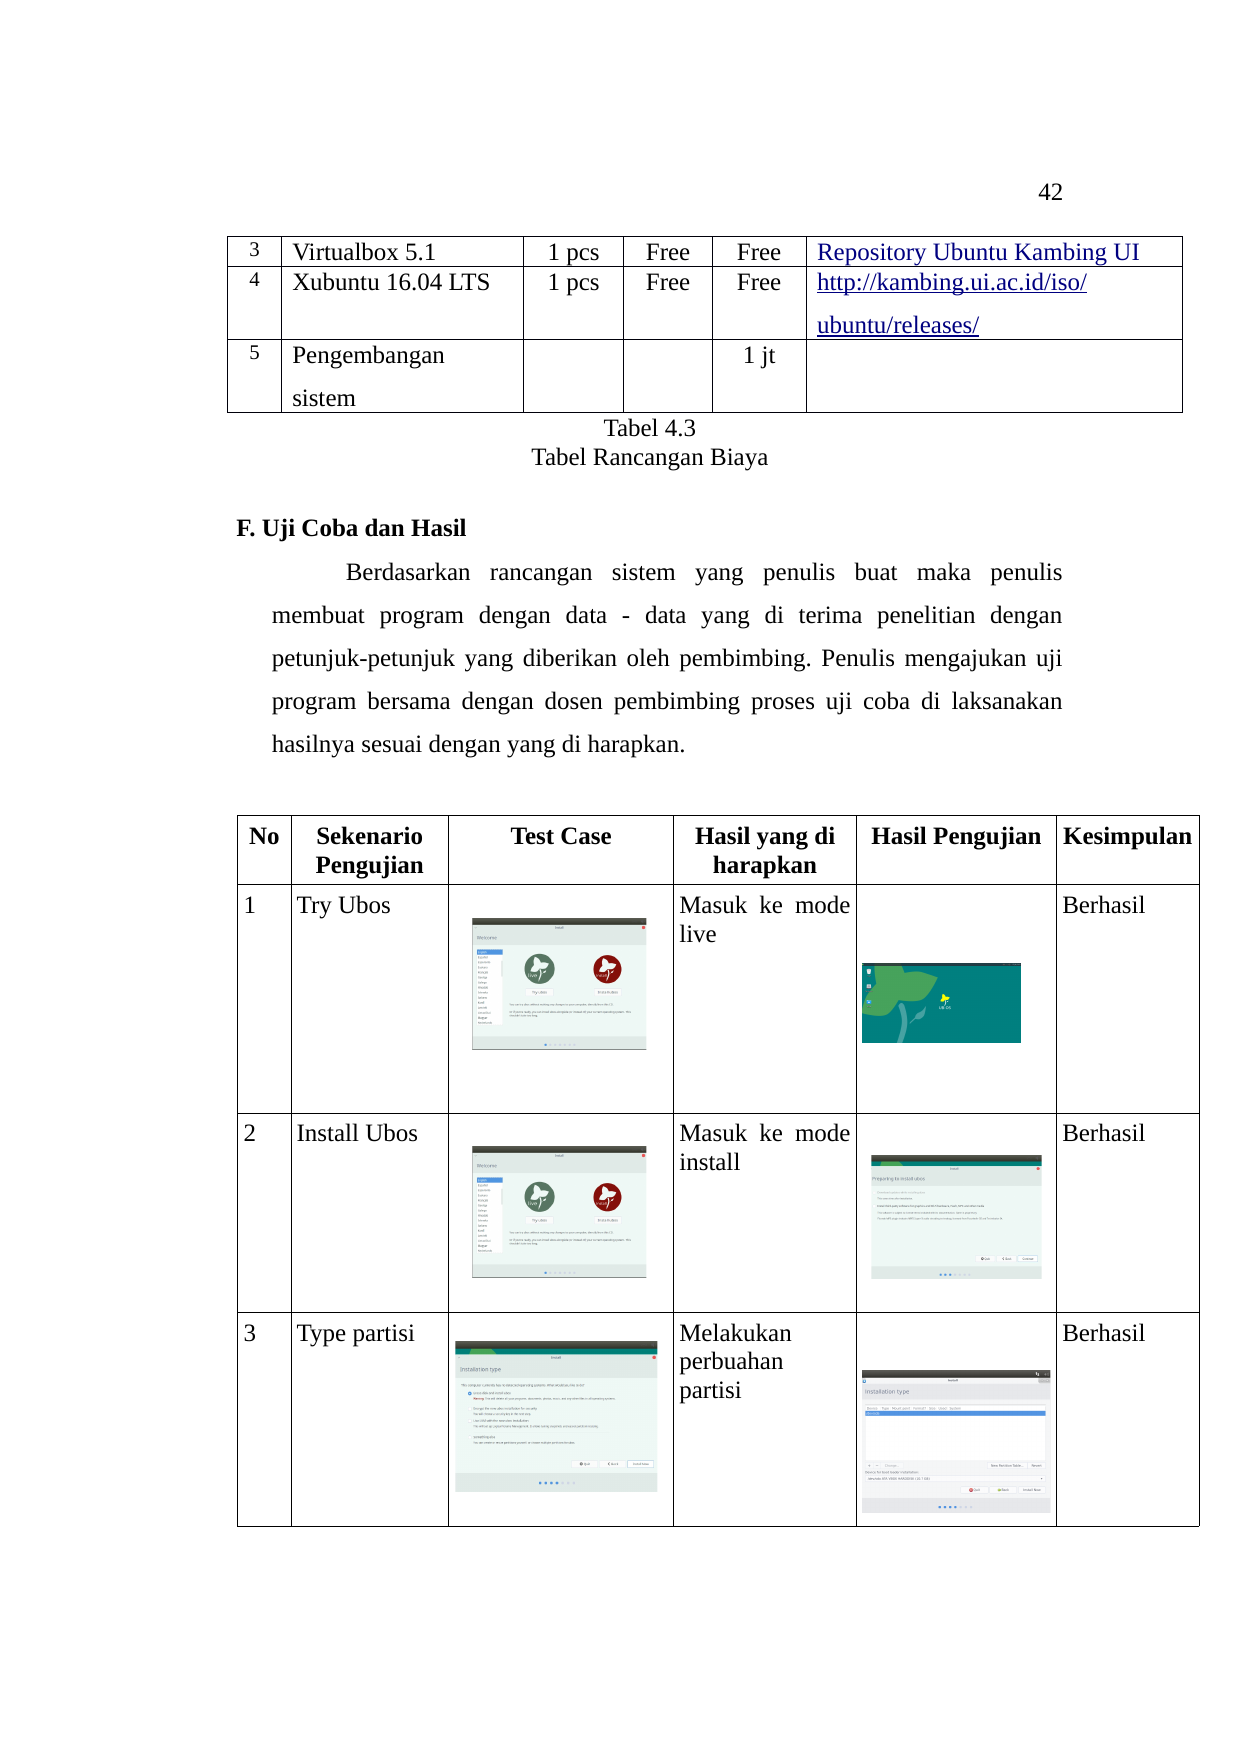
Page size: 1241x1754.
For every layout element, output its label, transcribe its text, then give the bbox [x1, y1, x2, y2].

picture [472, 1146, 647, 1278]
table_cell Free [713, 237, 806, 266]
picture [871, 1155, 1042, 1279]
table_cell Masuk ke mode live [674, 885, 856, 1112]
text Berdasarkan rancangan sistem yang penulis buat maka penulis membuat program dengan data - data yang di terima penelitian dengan petunjuk-petunjuk yang diberikan oleh pembimbing. Penulis mengajukan uji program bersama dengan dosen pembimbing proses uji coba di laksanakan hasilnya sesuai dengan yang di harapkan. [272, 557, 1063, 758]
table_cell [624, 340, 712, 412]
table_cell [449, 1114, 673, 1312]
table_cell 4 [228, 267, 281, 339]
table_header Hasil Pengujian [857, 816, 1056, 884]
table_cell Free [624, 237, 712, 266]
table_cell Masuk ke mode install [674, 1114, 856, 1312]
table_cell Berhasil [1057, 885, 1199, 1112]
table_cell Try Ubos [292, 885, 448, 1112]
table_header Kesimpulan [1057, 816, 1199, 884]
table_cell 1 pcs [524, 237, 623, 266]
table_cell Xubuntu 16.04 LTS [282, 267, 523, 339]
table_cell [857, 885, 1056, 1112]
table_cell [807, 340, 1182, 412]
table_cell 1 jt [713, 340, 806, 412]
picture [862, 963, 1021, 1043]
table_cell Berhasil [1057, 1313, 1199, 1526]
table_cell 3 [238, 1313, 291, 1526]
table_cell 1 [238, 885, 291, 1112]
table_cell [449, 1313, 673, 1526]
table_cell Repository Ubuntu Kambing UI [807, 237, 1182, 266]
picture [862, 1370, 1051, 1513]
table_cell Virtualbox 5.1 [282, 237, 523, 266]
table_cell http://kambing.ui.ac.id/iso/ubuntu/releases/ [807, 267, 1182, 339]
table_cell 2 [238, 1114, 291, 1312]
table_header Test Case [449, 816, 673, 884]
table_cell Type partisi [292, 1313, 448, 1526]
table_cell Berhasil [1057, 1114, 1199, 1312]
table_cell Free [624, 267, 712, 339]
table_cell Free [713, 267, 806, 339]
table_header No [238, 816, 291, 884]
text Tabel 4.3 [236, 413, 1063, 442]
table_cell Install Ubos [292, 1114, 448, 1312]
text F. Uji Coba dan Hasil [236, 513, 1063, 542]
picture [472, 918, 647, 1050]
table_cell 5 [228, 340, 281, 412]
table_cell 1 pcs [524, 267, 623, 339]
table_cell [857, 1114, 1056, 1312]
table_cell [524, 340, 623, 412]
text Tabel Rancangan Biaya [236, 442, 1063, 470]
table_cell [857, 1313, 1056, 1526]
table_cell 3 [228, 237, 281, 266]
table_cell Pengembangan sistem [282, 340, 523, 412]
table_cell [449, 885, 673, 1112]
table_header Hasil yang di harapkan [674, 816, 856, 884]
picture [455, 1341, 658, 1492]
table_header Sekenario Pengujian [292, 816, 448, 884]
table_cell Melakukan perbuahan partisi [674, 1313, 856, 1526]
